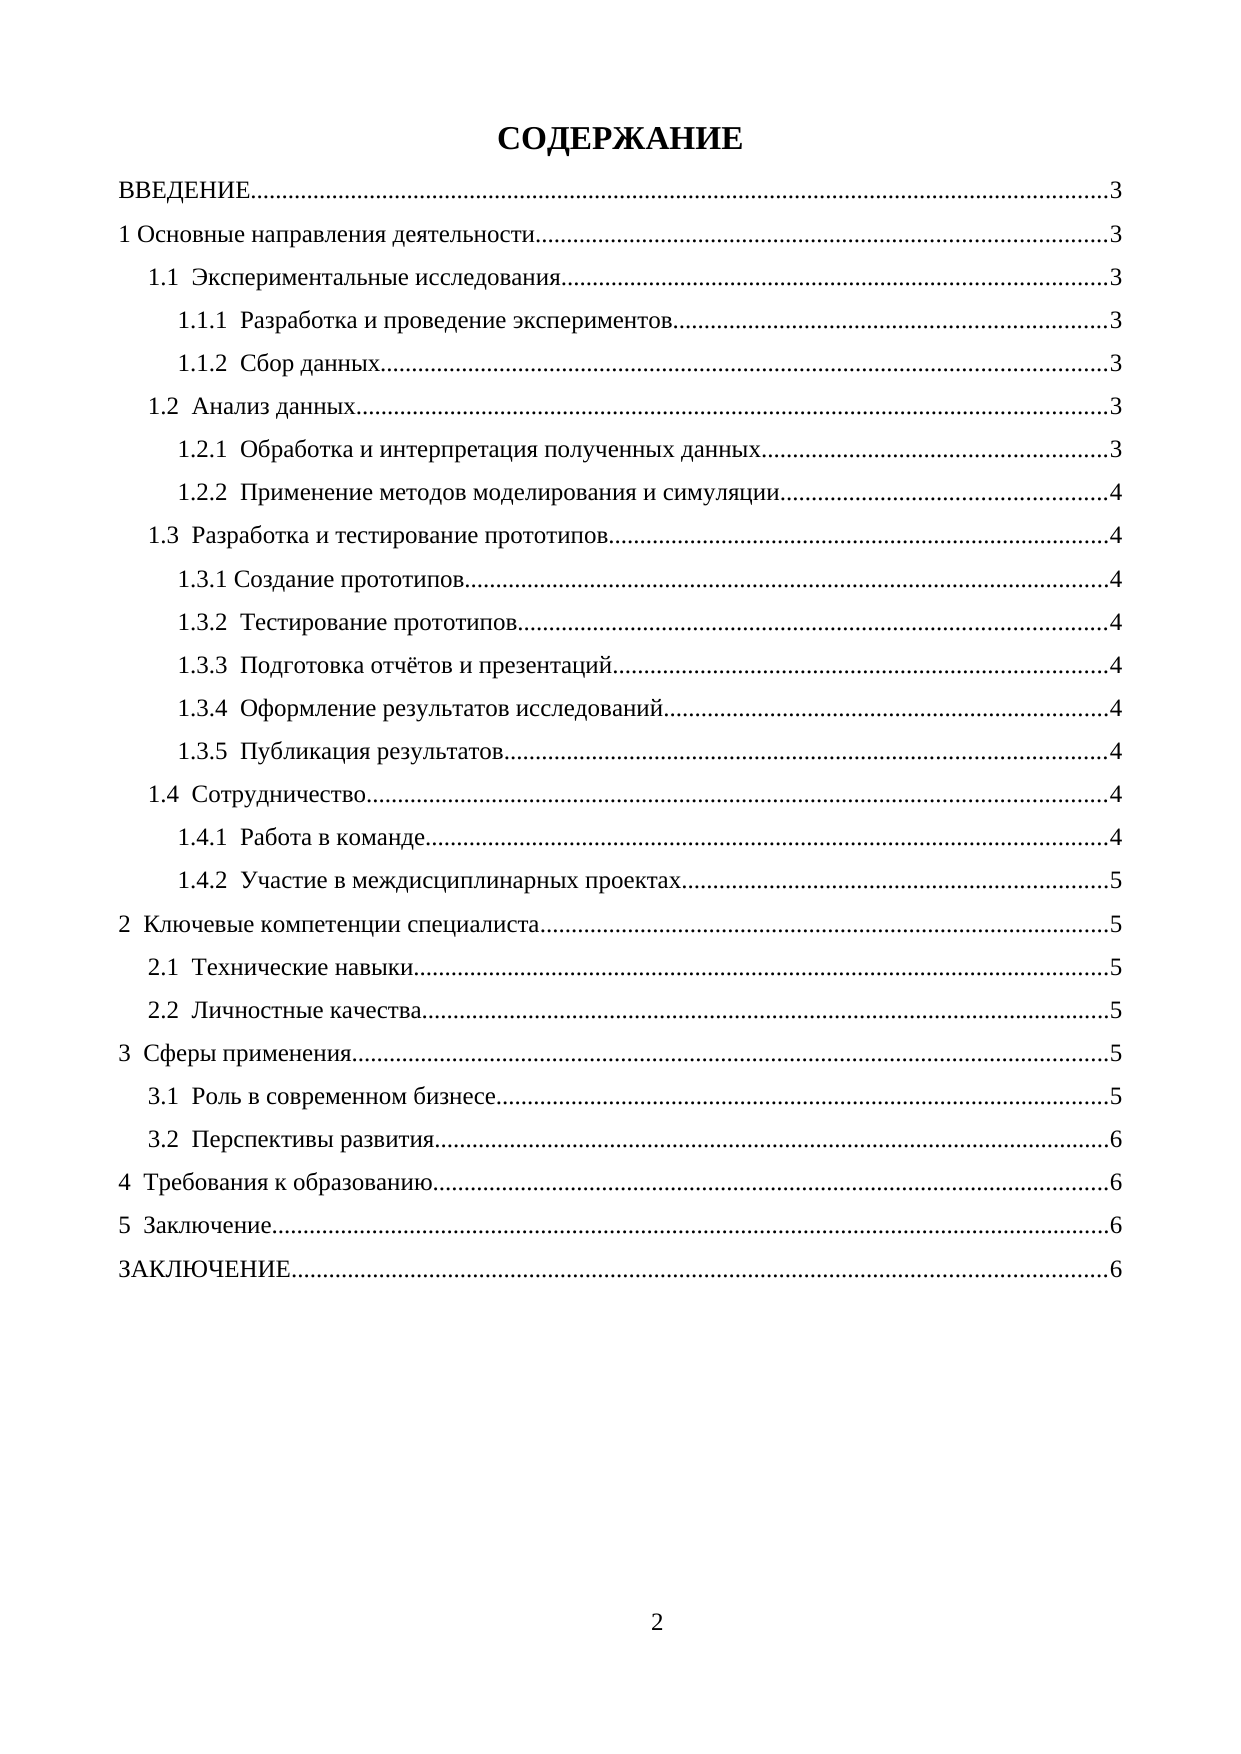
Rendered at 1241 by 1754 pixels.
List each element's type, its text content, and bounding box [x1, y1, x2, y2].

text 4 Требования к образованию 6 [118, 1167, 1122, 1196]
text 1.4 Сотрудничество 4 [148, 779, 1122, 808]
text 1.3.2 Тестирование прототипов 4 [177, 607, 1122, 636]
text 1.4.1 Работа в команде 4 [177, 822, 1122, 851]
text 3.1 Роль в современном бизнесе 5 [148, 1081, 1122, 1110]
text 1.1.1 Разработка и проведение экспериментов 3 [177, 305, 1122, 334]
text 1.3.5 Публикация результатов 4 [177, 736, 1122, 765]
text 1.2.2 Применение методов моделирования и симуляции 4 [177, 477, 1122, 506]
text 5 Заключение 6 [118, 1211, 1122, 1239]
text 2.2 Личностные качества 5 [148, 995, 1122, 1024]
text 1 Основные направления деятельности 3 [118, 219, 1122, 247]
subtitle Содержание [118, 118, 1122, 156]
text 1.1 Экспериментальные исследования 3 [148, 262, 1122, 291]
text ЗАКЛЮЧЕНИЕ 6 [118, 1254, 1122, 1282]
text 1.2.1 Обработка и интерпретация полученных данных 3 [177, 434, 1122, 463]
text 1.2 Анализ данных 3 [148, 391, 1122, 420]
text 2.1 Технические навыки 5 [148, 952, 1122, 981]
text 1.3 Разработка и тестирование прототипов 4 [148, 521, 1122, 549]
text 1.3.3 Подготовка отчётов и презентаций 4 [177, 650, 1122, 679]
text 1.1.2 Сбор данных 3 [177, 348, 1122, 377]
text 3.2 Перспективы развития 6 [148, 1124, 1122, 1153]
text 1.3.1 Создание прототипов 4 [177, 564, 1122, 592]
text 1.4.2 Участие в междисциплинарных проектах 5 [177, 866, 1122, 894]
text ВВЕДЕНИЕ 3 [118, 176, 1122, 204]
text 2 Ключевые компетенции специалиста 5 [118, 909, 1122, 937]
text 1.3.4 Оформление результатов исследований 4 [177, 693, 1122, 722]
text 3 Сферы применения 5 [118, 1038, 1122, 1067]
